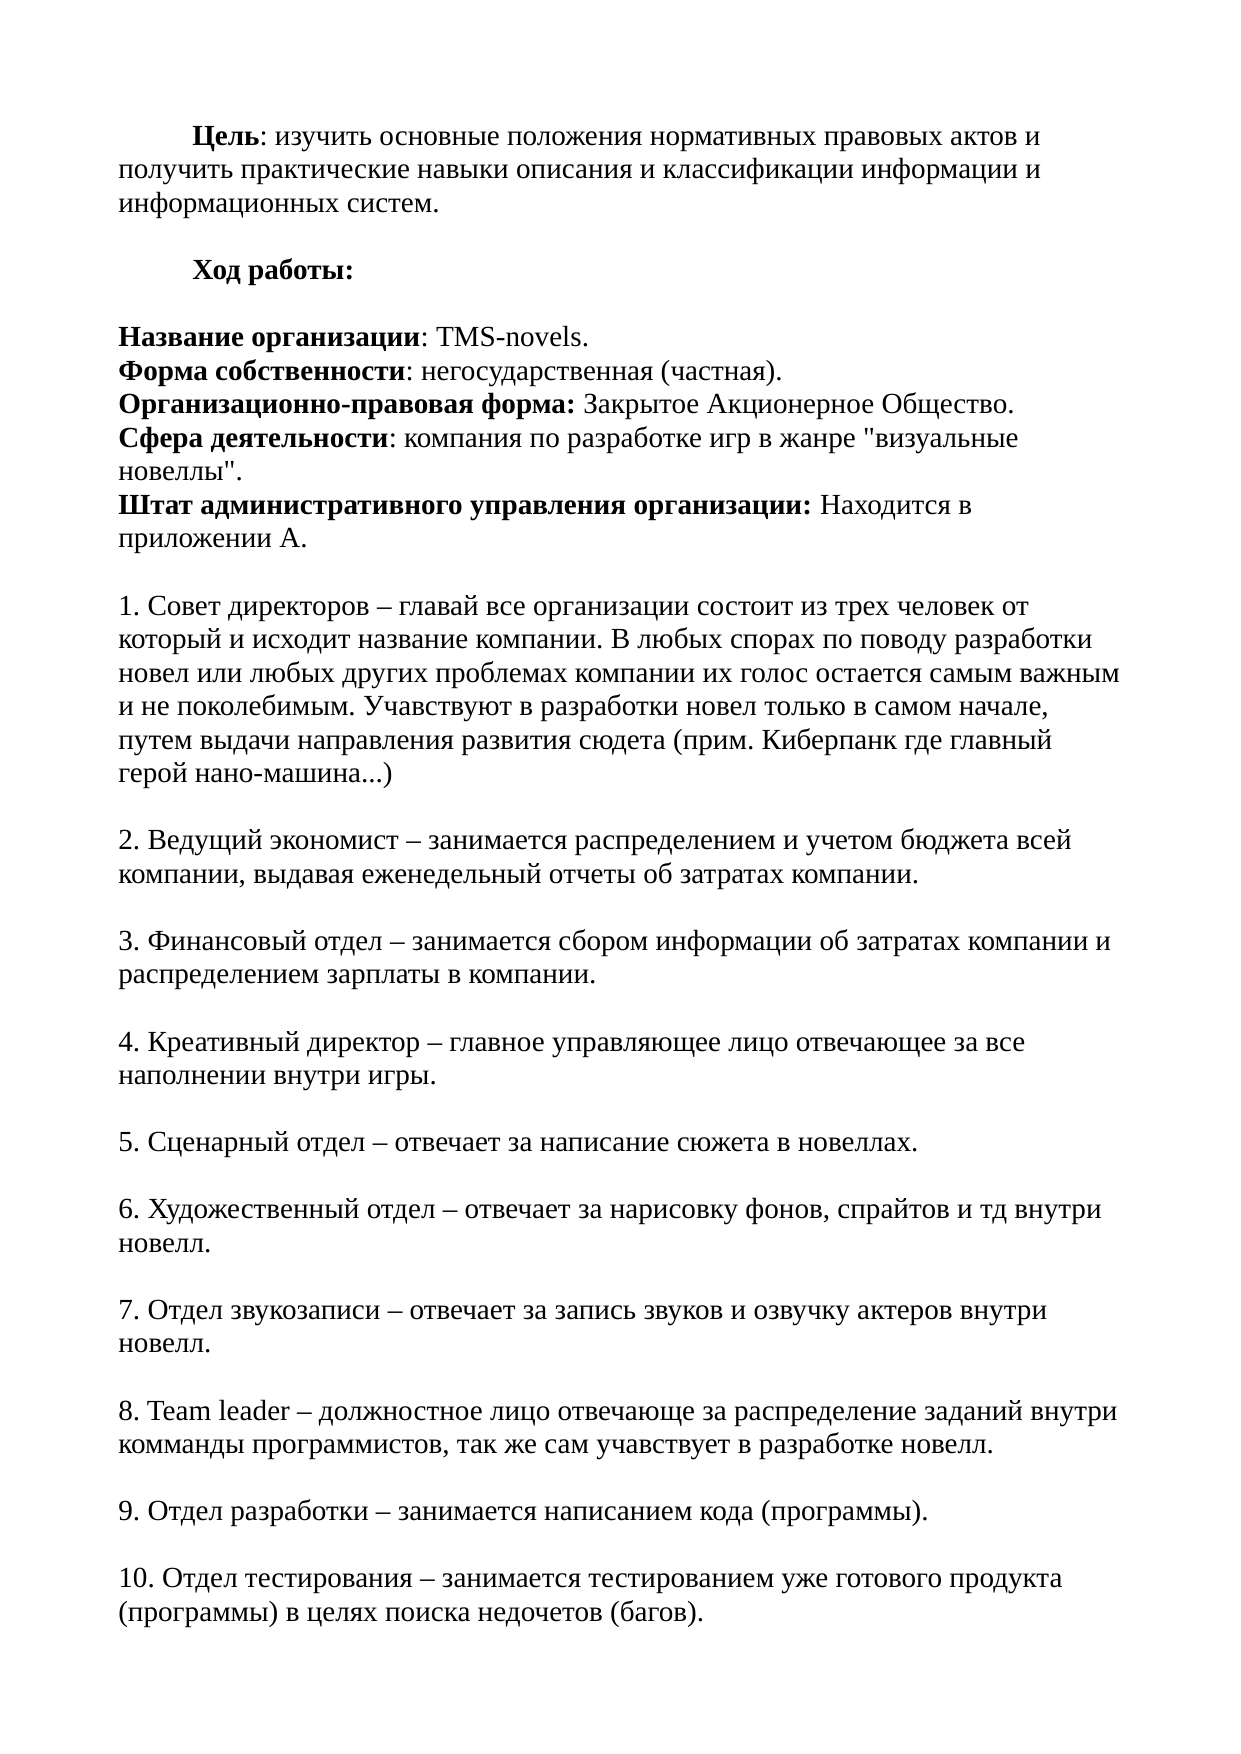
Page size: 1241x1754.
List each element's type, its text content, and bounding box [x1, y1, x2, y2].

text 5. Сценарный отдел – отвечает за написание сюжета в новеллах. [118, 1124, 1122, 1158]
text информационных систем. [118, 185, 1122, 219]
text Штат административного управления организации: Находится в приложении А. [118, 487, 1122, 554]
text 6. Художественный отдел – отвечает за нарисовку фонов, спрайтов и тд внутри новелл. [118, 1191, 1122, 1258]
text Ход работы: [118, 252, 1122, 286]
text 1. Совет директоров – главай все организации состоит из трех человек от который и исходит название компании. В любых спорах по поводу разработки новел или любых других проблемах компании их голос остается самым важным и не поколебимым. Учавствуют в разработки новел только в самом начале, путем выдачи направления развития сюдета (прим. Киберпанк где главный герой нано-машина...) [118, 588, 1122, 789]
text 3. Финансовый отдел – занимается сбором информации об затратах компании и распределением зарплаты в компании. [118, 923, 1122, 990]
text Название организации: TMS-novels. [118, 319, 1122, 353]
text Сфера деятельности: компания по разработке игр в жанре "визуальные новеллы". [118, 420, 1122, 487]
text 9. Отдел разработки – занимается написанием кода (программы). [118, 1493, 1122, 1527]
text Форма собственности: негосударственная (частная). [118, 353, 1122, 386]
text получить практические навыки описания и классификации информации и [118, 152, 1122, 185]
text 2. Ведущий экономист – занимается распределением и учетом бюджета всей компании, выдавая еженедельный отчеты об затратах компании. [118, 822, 1122, 889]
text 4. Креативный директор – главное управляющее лицо отвечающее за все наполнении внутри игры. [118, 1024, 1122, 1091]
text 7. Отдел звукозаписи – отвечает за запись звуков и озвучку актеров внутри новелл. [118, 1292, 1122, 1359]
text Организационно-правовая форма: Закрытое Акционерное Общество. [118, 386, 1122, 420]
text 10. Отдел тестирования – занимается тестированием уже готового продукта (программы) в целях поиска недочетов (багов). [118, 1560, 1122, 1627]
text Цель: изучить основные положения нормативных правовых актов и [118, 118, 1122, 152]
text 8. Team leader – должностное лицо отвечающе за распределение заданий внутри комманды программистов, так же сам учавствует в разработке новелл. [118, 1393, 1122, 1460]
